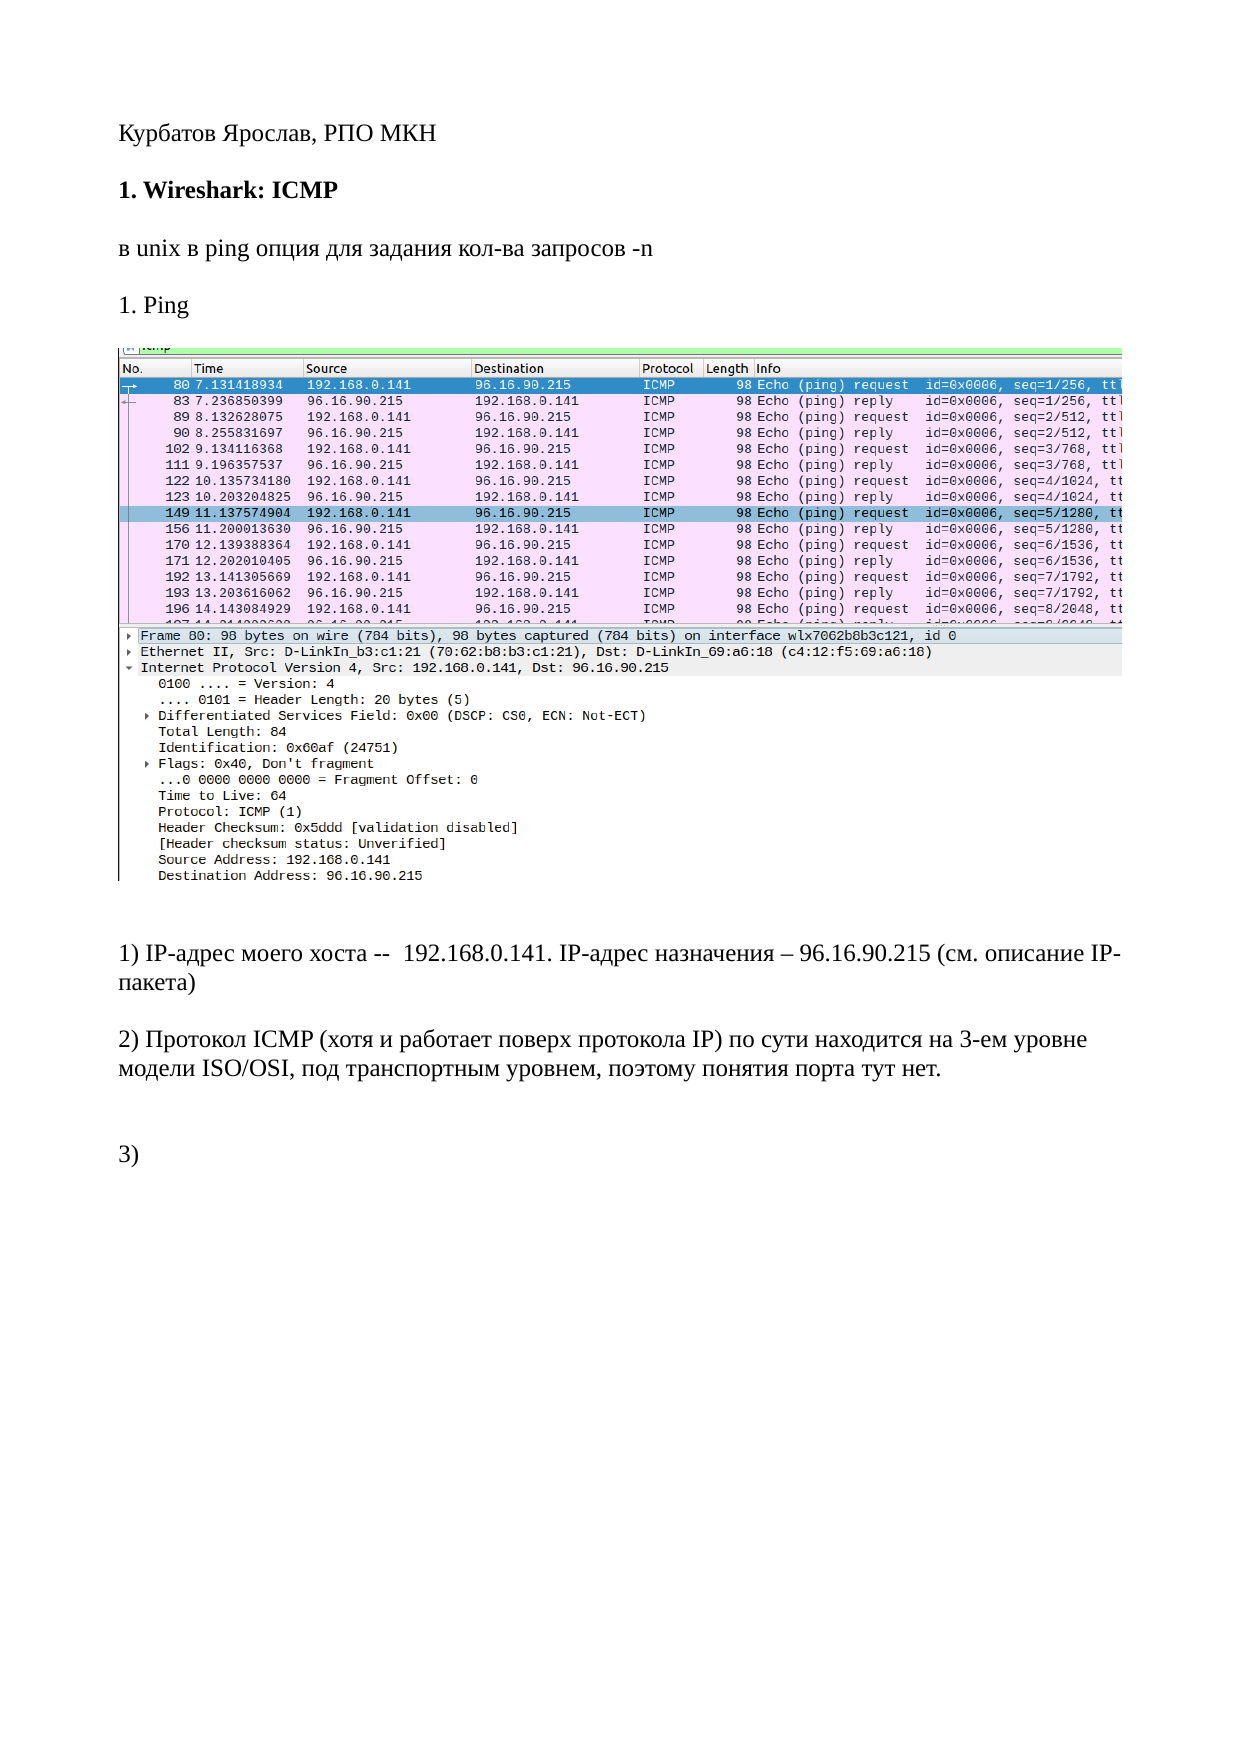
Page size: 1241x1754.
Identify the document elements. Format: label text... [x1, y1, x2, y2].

text 2) Протокол ICMP (хотя и работает поверх протокола IP) по сути находится на 3-ем уровне модели ISO/OSI, под транспортным уровнем, поэтому понятия порта тут нет. [118, 1024, 1122, 1082]
text 1) IP-адрес моего хоста -- 192.168.0.141. IP-адрес назначения – 96.16.90.215 (см. описание IP-пакета) [118, 938, 1122, 996]
text 3) [118, 1139, 1122, 1168]
text 1. Wireshark: ICMP [118, 176, 1122, 204]
picture [118, 348, 1123, 881]
text 1. Ping [118, 291, 1122, 319]
text в unix в ping опция для задания кол-ва запросов -n [118, 233, 1122, 262]
text Курбатов Ярослав, РПО МКН [118, 118, 1122, 147]
